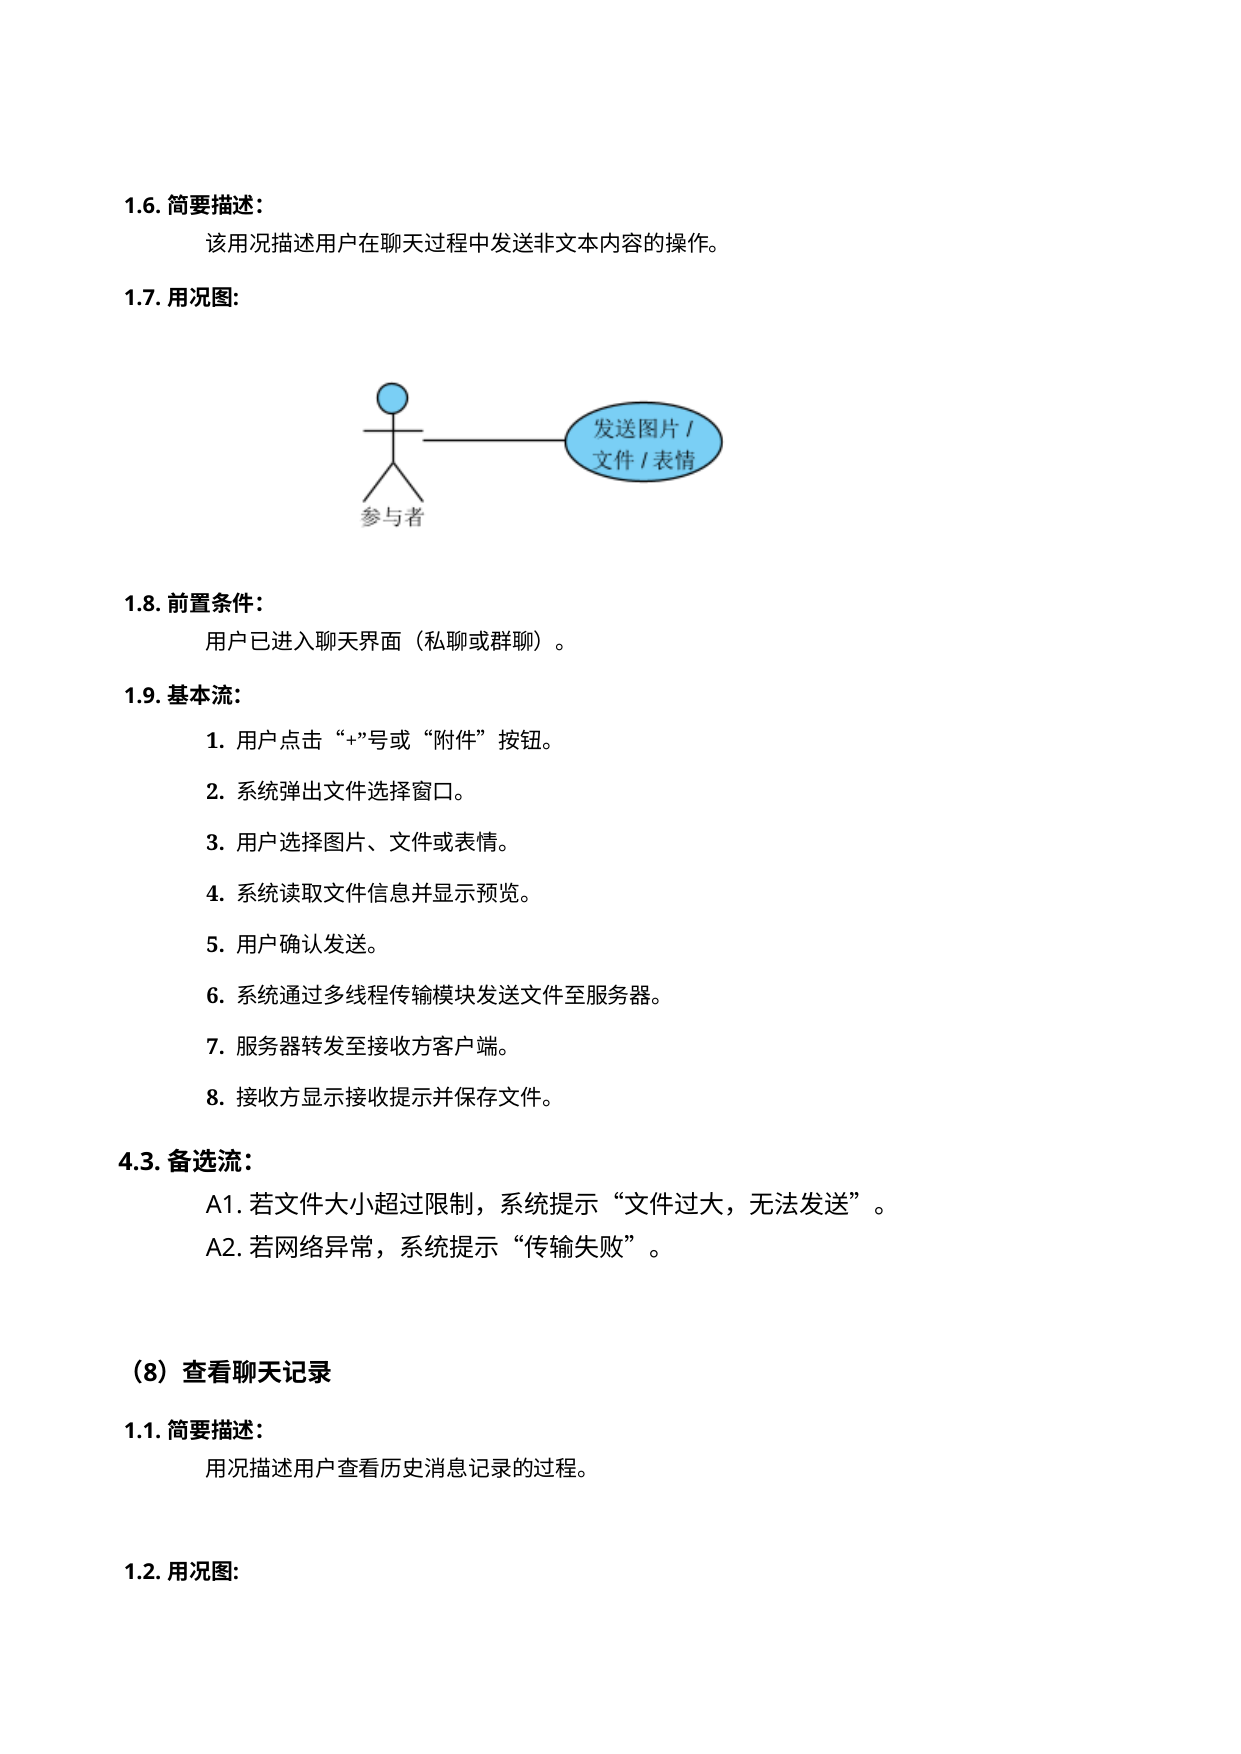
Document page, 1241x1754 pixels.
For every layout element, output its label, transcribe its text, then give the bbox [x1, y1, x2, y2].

list 用户选择图片、文件或表情。 [162, 825, 1122, 857]
subtitle 简要描述： 该用况描述用户在聊天过程中发送非文本内容的操作。 [118, 188, 1122, 257]
list 用户点击“+”号或“附件”按钮。 [162, 723, 1122, 754]
subtitle 前置条件： 用户已进入聊天界面（私聊或群聊）。 [118, 370, 1122, 656]
subtitle 用况图: [118, 280, 1122, 347]
subtitle 基本流： [118, 678, 1122, 710]
list 系统读取文件信息并显示预览。 [162, 876, 1122, 908]
list 用户确认发送。 [162, 927, 1122, 959]
list 接收方显示接收提示并保存文件。 [162, 1080, 1122, 1112]
subtitle 简要描述： 用况描述用户查看历史消息记录的过程。 [118, 1413, 1122, 1482]
list 系统通过多线程传输模块发送文件至服务器。 [162, 978, 1122, 1010]
picture [169, 380, 856, 558]
list 服务器转发至接收方客户端。 [162, 1029, 1122, 1061]
subtitle 备选流： A1. 若文件大小超过限制，系统提示“文件过大，无法发送”。 A2. 若网络异常，系统提示“传输失败”。 （8）查看聊天记录 [118, 1141, 1122, 1389]
subtitle 用况图: [118, 1554, 1122, 1621]
list 系统弹出文件选择窗口。 [162, 774, 1122, 806]
